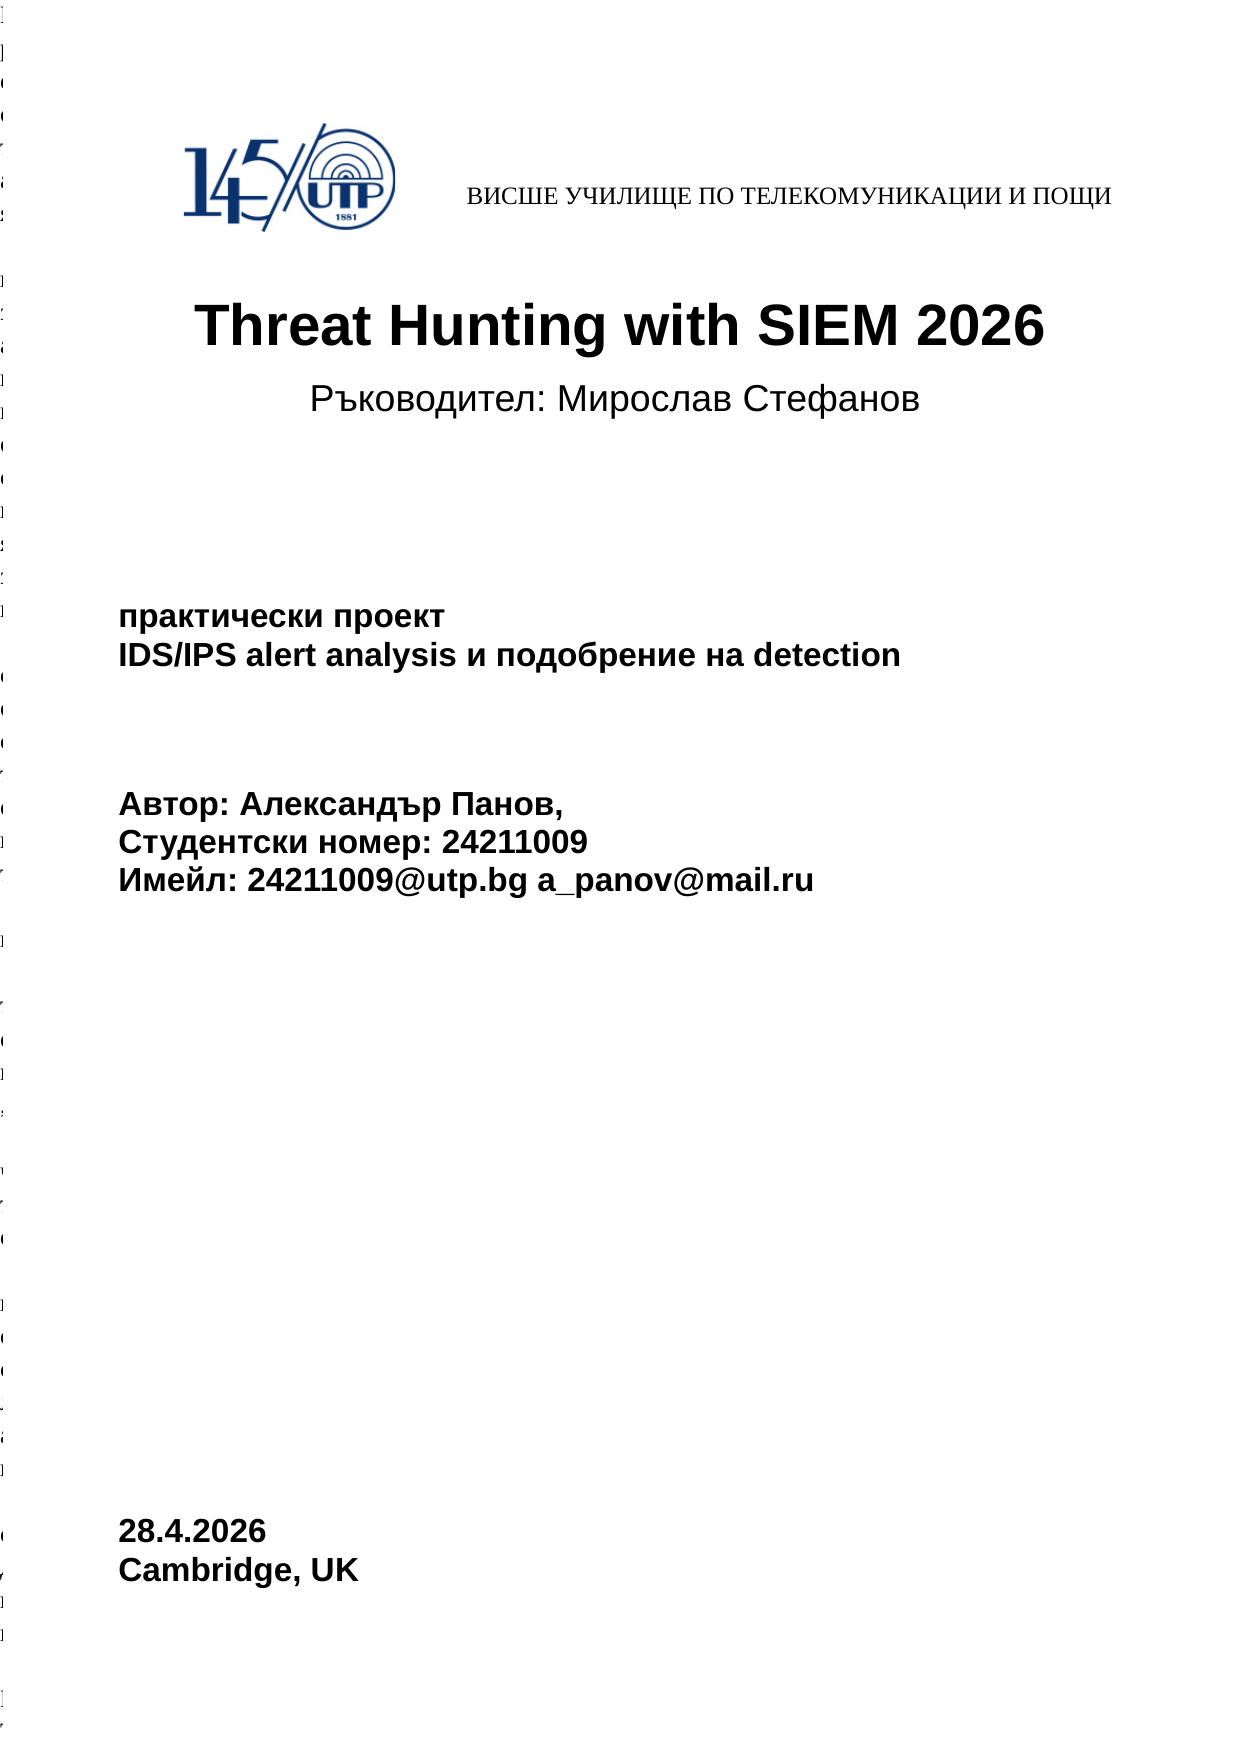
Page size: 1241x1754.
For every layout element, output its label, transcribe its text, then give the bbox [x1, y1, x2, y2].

table_header [118, 118, 461, 266]
subtitle практически проект IDS/IPS alert analysis и подобрение на detection [118, 596, 1122, 712]
title Threat Hunting with SIEM 2026 [118, 291, 1122, 358]
subtitle Автор: Александър Панов, Студентски номер: 24211009 Имейл: 24211009@utp.bg a_panov@mail.ru [118, 745, 1122, 937]
table_header ВИСШЕ УЧИЛИЩЕ ПО ТЕЛЕКОМУНИКАЦИИ И ПОЩИ [461, 118, 1122, 266]
subtitle Ръководител: Мирослав Стефанов [118, 376, 1122, 419]
picture [183, 123, 396, 232]
subtitle 28.4.2026 Cambridge, UK [118, 1473, 1122, 1588]
